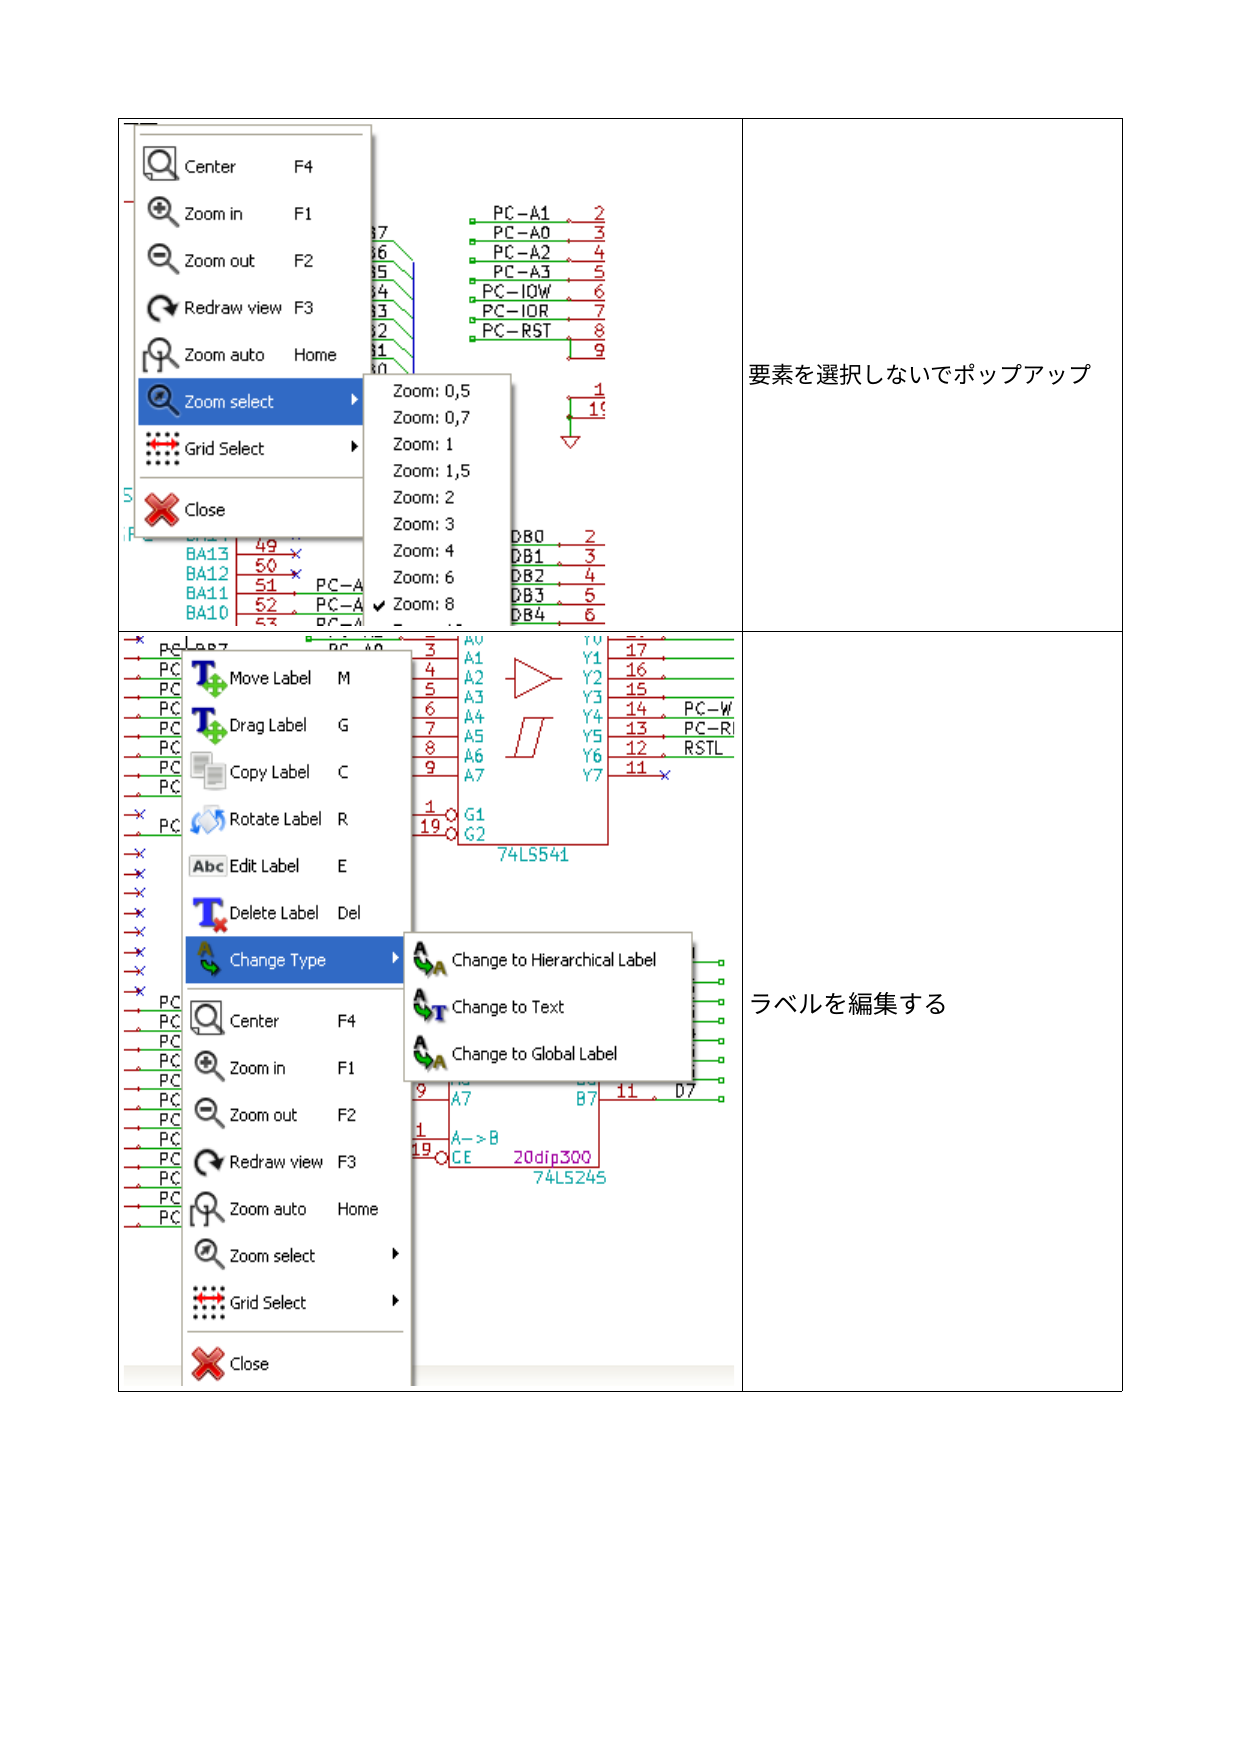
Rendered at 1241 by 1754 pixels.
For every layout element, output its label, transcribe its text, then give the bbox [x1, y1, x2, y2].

table_cell ラベルを編集する [743, 632, 1122, 1391]
table_header 要素を選択しないでポップアップ [743, 119, 1122, 631]
picture [123, 123, 605, 626]
table_header [119, 119, 742, 631]
picture [123, 636, 735, 1386]
table_cell [119, 632, 742, 1391]
